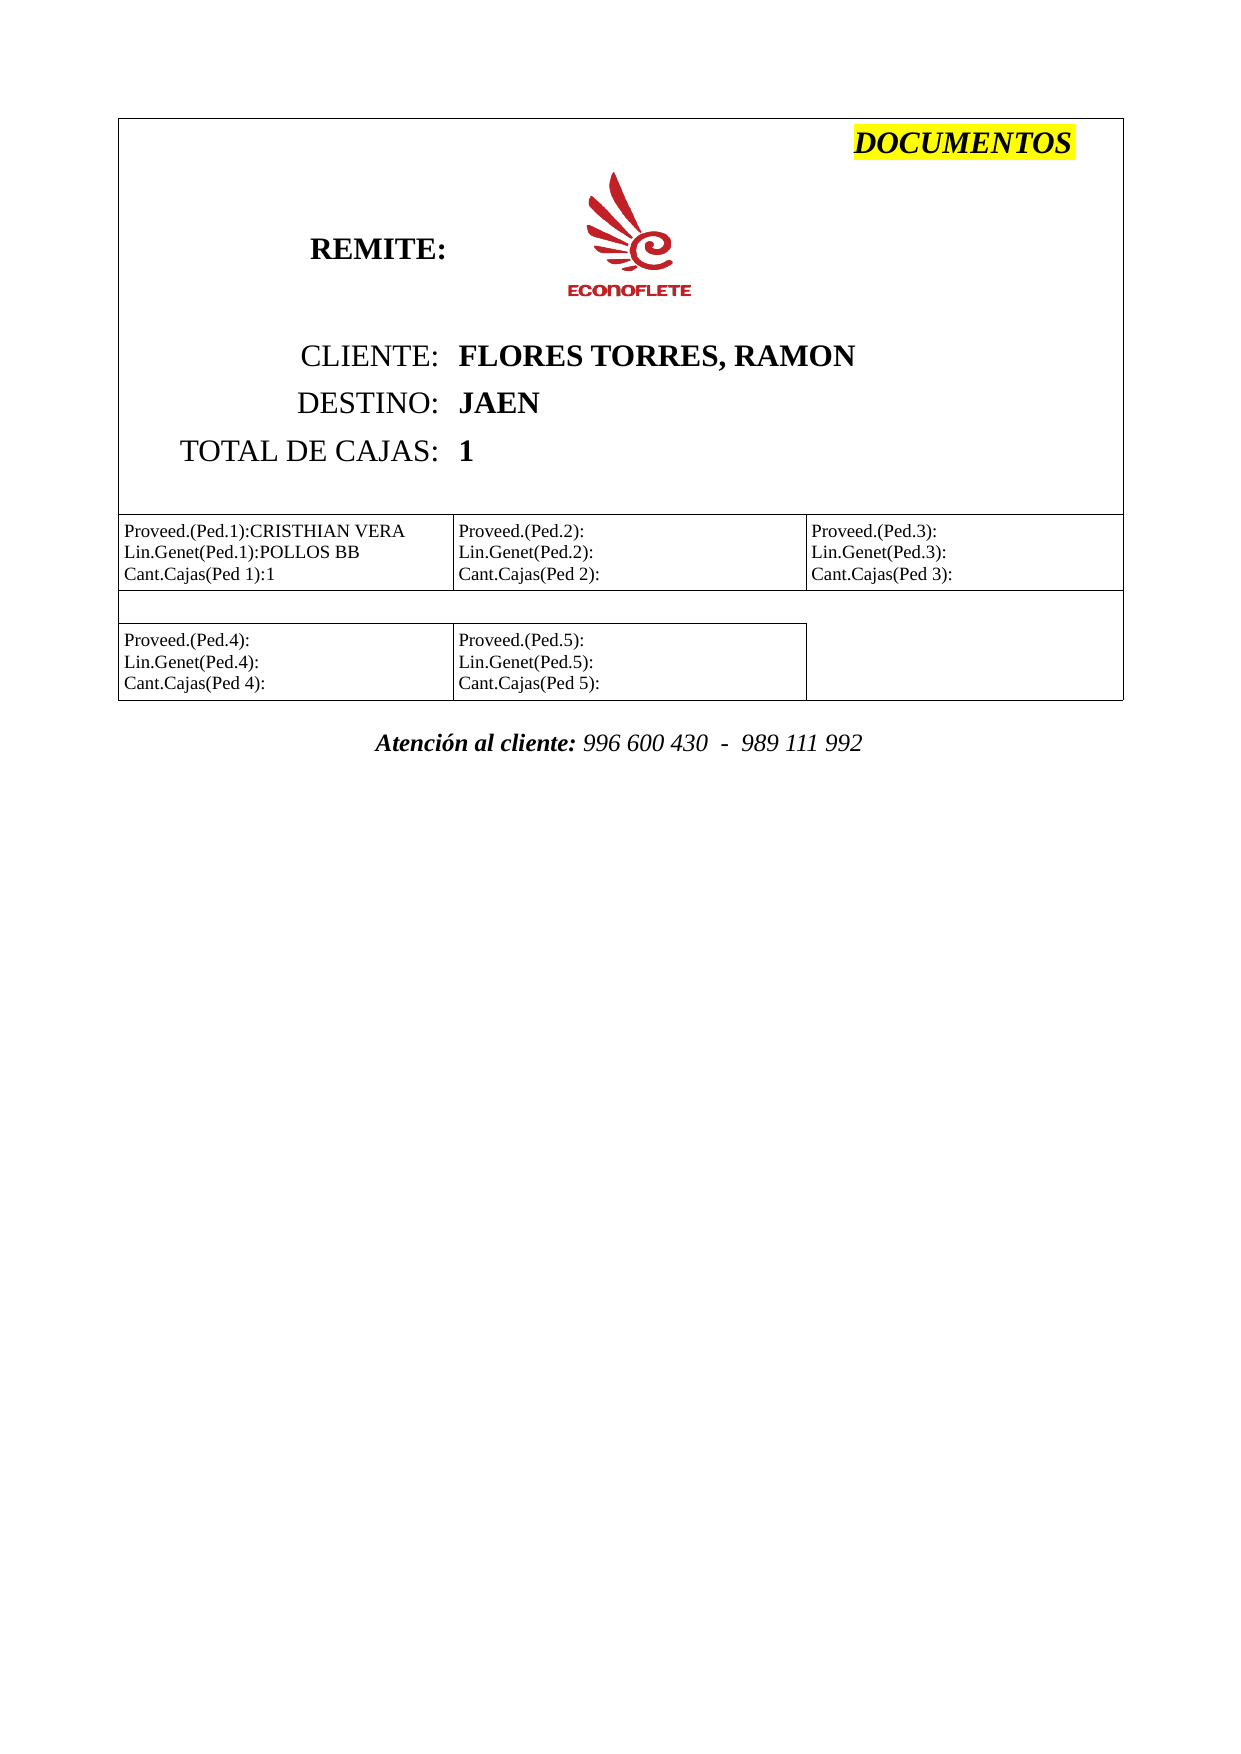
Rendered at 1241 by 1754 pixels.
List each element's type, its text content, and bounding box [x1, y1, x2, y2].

table_cell Proveed.(Ped.4): Lin.Genet(Ped.4): Cant.Cajas(Ped 4): [119, 624, 453, 699]
table_cell [453, 166, 806, 332]
table_cell [806, 591, 1123, 623]
table_cell [119, 474, 453, 514]
table_header DOCUMENTOS [806, 119, 1123, 166]
table_header [119, 119, 453, 166]
table_cell REMITE: [119, 166, 453, 332]
table_cell FLORES TORRES, RAMON [453, 332, 1123, 379]
table_cell [453, 591, 806, 623]
table_header [453, 119, 806, 166]
picture [552, 171, 707, 297]
table_cell Proveed.(Ped.3): Lin.Genet(Ped.3): Cant.Cajas(Ped 3): [807, 515, 1123, 590]
table_cell [806, 166, 1123, 332]
table_cell [807, 623, 1123, 699]
table_cell JAEN [453, 379, 806, 426]
table_cell [806, 474, 1123, 514]
table_cell [806, 379, 1123, 426]
table_cell 1 [453, 426, 1123, 474]
table_cell [119, 591, 453, 623]
table_cell CLIENTE: [119, 332, 453, 379]
table_cell DESTINO: [119, 379, 453, 426]
table_cell Proveed.(Ped.5): Lin.Genet(Ped.5): Cant.Cajas(Ped 5): [454, 624, 806, 699]
table_cell TOTAL DE CAJAS: [119, 426, 453, 474]
table_cell Proveed.(Ped.1):CRISTHIAN VERA Lin.Genet(Ped.1):POLLOS BB Cant.Cajas(Ped 1):1 [119, 515, 453, 590]
table_cell Proveed.(Ped.2): Lin.Genet(Ped.2): Cant.Cajas(Ped 2): [454, 515, 806, 590]
text Atención al cliente: 996 600 430 - 989 111 992 [118, 728, 1122, 757]
table_cell [453, 474, 806, 514]
